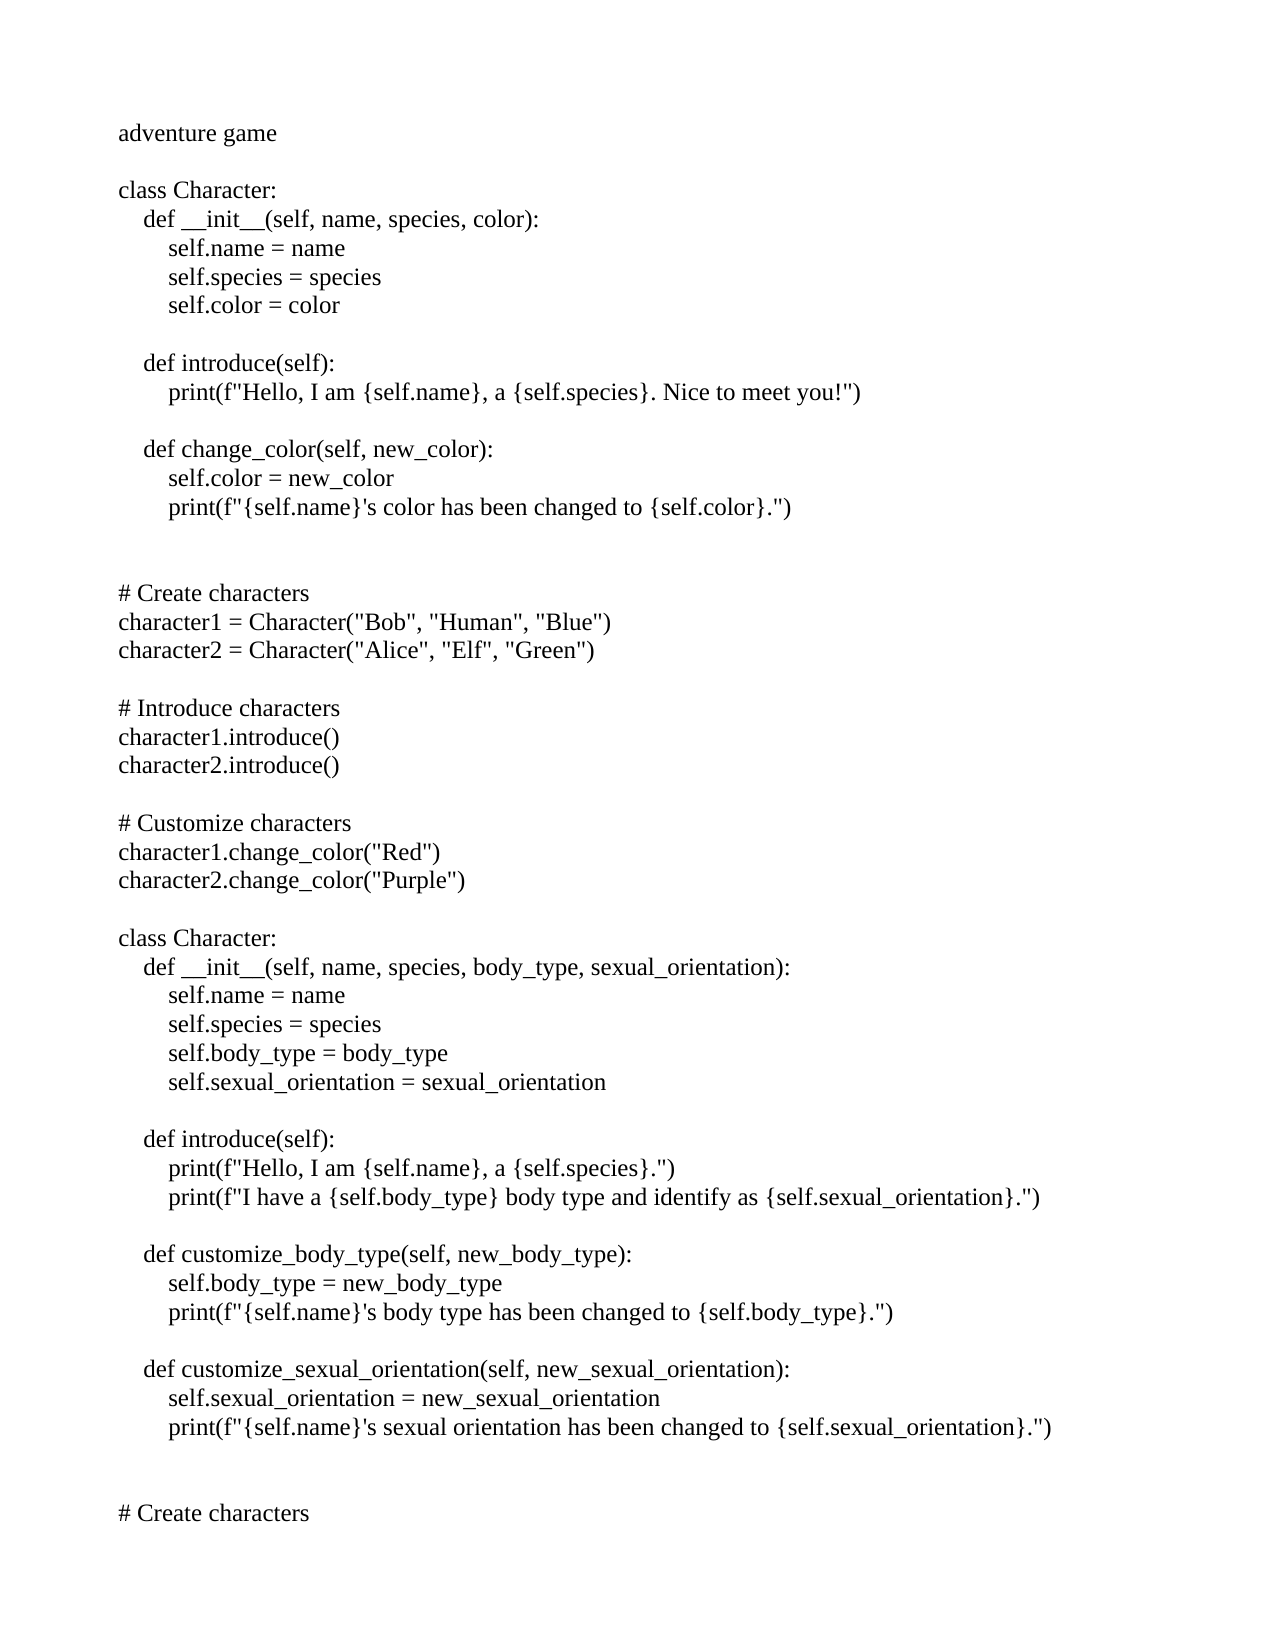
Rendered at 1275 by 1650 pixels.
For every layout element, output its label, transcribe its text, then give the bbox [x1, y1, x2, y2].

text def __init__(self, name, species, color): [118, 204, 1157, 233]
text print(f"Hello, I am {self.name}, a {self.species}. Nice to meet you!") [118, 377, 1157, 406]
text def customize_body_type(self, new_body_type): [118, 1239, 1157, 1268]
text def customize_sexual_orientation(self, new_sexual_orientation): [118, 1354, 1157, 1383]
text print(f"{self.name}'s sexual orientation has been changed to {self.sexual_orientation}.") [118, 1412, 1157, 1441]
text self.color = color [118, 291, 1157, 319]
text self.body_type = body_type [118, 1038, 1157, 1067]
text self.species = species [118, 262, 1157, 291]
text # Create characters [118, 578, 1157, 607]
text character1.change_color("Red") [118, 837, 1157, 866]
text print(f"{self.name}'s body type has been changed to {self.body_type}.") [118, 1297, 1157, 1326]
text self.sexual_orientation = sexual_orientation [118, 1067, 1157, 1096]
text self.sexual_orientation = new_sexual_orientation [118, 1383, 1157, 1412]
text adventure game [118, 118, 1157, 147]
text self.body_type = new_body_type [118, 1268, 1157, 1297]
text self.name = name [118, 233, 1157, 262]
text def change_color(self, new_color): [118, 434, 1157, 463]
text # Introduce characters [118, 693, 1157, 722]
text character1.introduce() [118, 722, 1157, 751]
text character2.change_color("Purple") [118, 866, 1157, 894]
text self.name = name [118, 981, 1157, 1009]
text class Character: [118, 923, 1157, 952]
text class Character: [118, 176, 1157, 204]
text # Customize characters [118, 808, 1157, 837]
text print(f"{self.name}'s color has been changed to {self.color}.") [118, 492, 1157, 521]
text def __init__(self, name, species, body_type, sexual_orientation): [118, 952, 1157, 981]
text def introduce(self): [118, 1124, 1157, 1153]
text print(f"Hello, I am {self.name}, a {self.species}.") [118, 1153, 1157, 1182]
text def introduce(self): [118, 348, 1157, 377]
text character1 = Character("Bob", "Human", "Blue") [118, 607, 1157, 636]
text character2.introduce() [118, 751, 1157, 779]
text print(f"I have a {self.body_type} body type and identify as {self.sexual_orientation}.") [118, 1182, 1157, 1211]
text character2 = Character("Alice", "Elf", "Green") [118, 636, 1157, 664]
text # Create characters [118, 1498, 1157, 1527]
text self.species = species [118, 1009, 1157, 1038]
text self.color = new_color [118, 463, 1157, 492]
